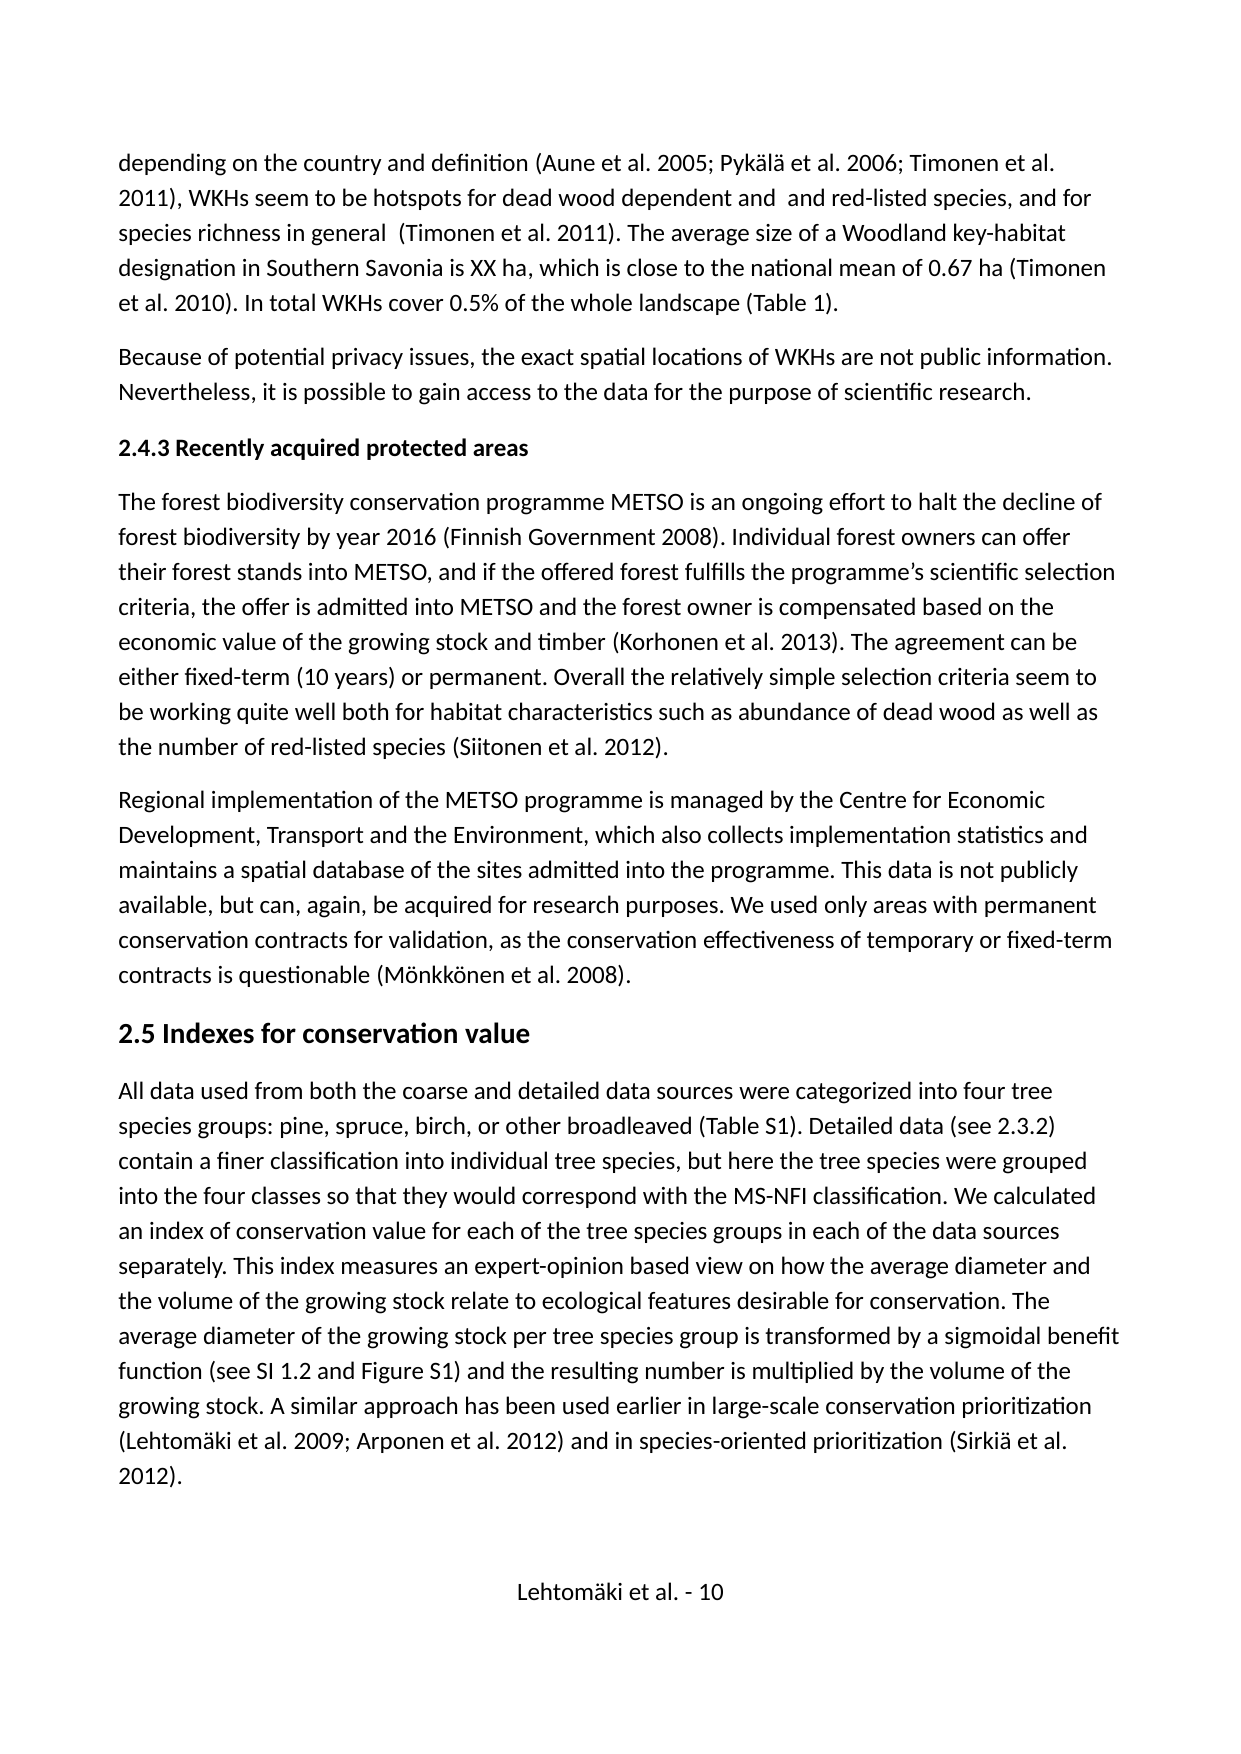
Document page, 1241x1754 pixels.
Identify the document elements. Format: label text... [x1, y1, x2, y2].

text Regional implementation of the METSO programme is managed by the Centre for Economic Development, Transport and the Environment, which also collects implementation statistics and maintains a spatial database of the sites admitted into the programme. This data is not publicly available, but can, again, be acquired for research purposes. We used only areas with permanent conservation contracts for validation, as the conservation effectiveness of temporary or fixed-term contracts is questionable (Mönkkönen et al. 2008). [118, 785, 1122, 990]
text The forest biodiversity conservation programme METSO is an ongoing effort to halt the decline of forest biodiversity by year 2016 (Finnish Government 2008). Individual forest owners can offer their forest stands into METSO, and if the offered forest fulfills the programme’s scientific selection criteria, the offer is admitted into METSO and the forest owner is compensated based on the economic value of the growing stock and timber (Korhonen et al. 2013). The agreement can be either fixed-term (10 years) or permanent. Overall the relatively simple selection criteria seem to be working quite well both for habitat characteristics such as abundance of dead wood as well as the number of red-listed species (Siitonen et al. 2012). [118, 486, 1122, 761]
text All data used from both the coarse and detailed data sources were categorized into four tree species groups: pine, spruce, birch, or other broadleaved (Table S1). Detailed data (see 2.3.2) contain a finer classification into individual tree species, but here the tree species were grouped into the four classes so that they would correspond with the MS-NFI classification. We calculated an index of conservation value for each of the tree species groups in each of the data sources separately. This index measures an expert-opinion based view on how the average diameter and the volume of the growing stock relate to ecological features desirable for conservation. The average diameter of the growing stock per tree species group is transformed by a sigmoidal benefit function (see SI 1.2 and Figure S1) and the resulting number is multiplied by the volume of the growing stock. A similar approach has been used earlier in large-scale conservation prioritization (Lehtomäki et al. 2009; Arponen et al. 2012) and in species-oriented prioritization (Sirkiä et al. 2012)⁠. [118, 1075, 1122, 1491]
text Because of potential privacy issues, the exact spatial locations of WKHs are not public information. Nevertheless, it is possible to gain access to the data for the purpose of scientific research. [118, 341, 1122, 407]
subtitle 2.5 Indexes for conservation value [118, 1016, 1122, 1051]
subtitle 2.4.3 Recently acquired protected areas [118, 432, 1122, 463]
text depending on the country and definition (Aune et al. 2005; Pykälä et al. 2006; Timonen et al. 2011), WKHs seem to be hotspots for dead wood dependent and and red-listed species, and for species richness in general (Timonen et al. 2011). The average size of a Woodland key-habitat designation in Southern Savonia is XX ha, which is close to the national mean of 0.67 ha (Timonen et al. 2010). In total WKHs cover 0.5% of the whole landscape (Table 1). [118, 148, 1122, 318]
